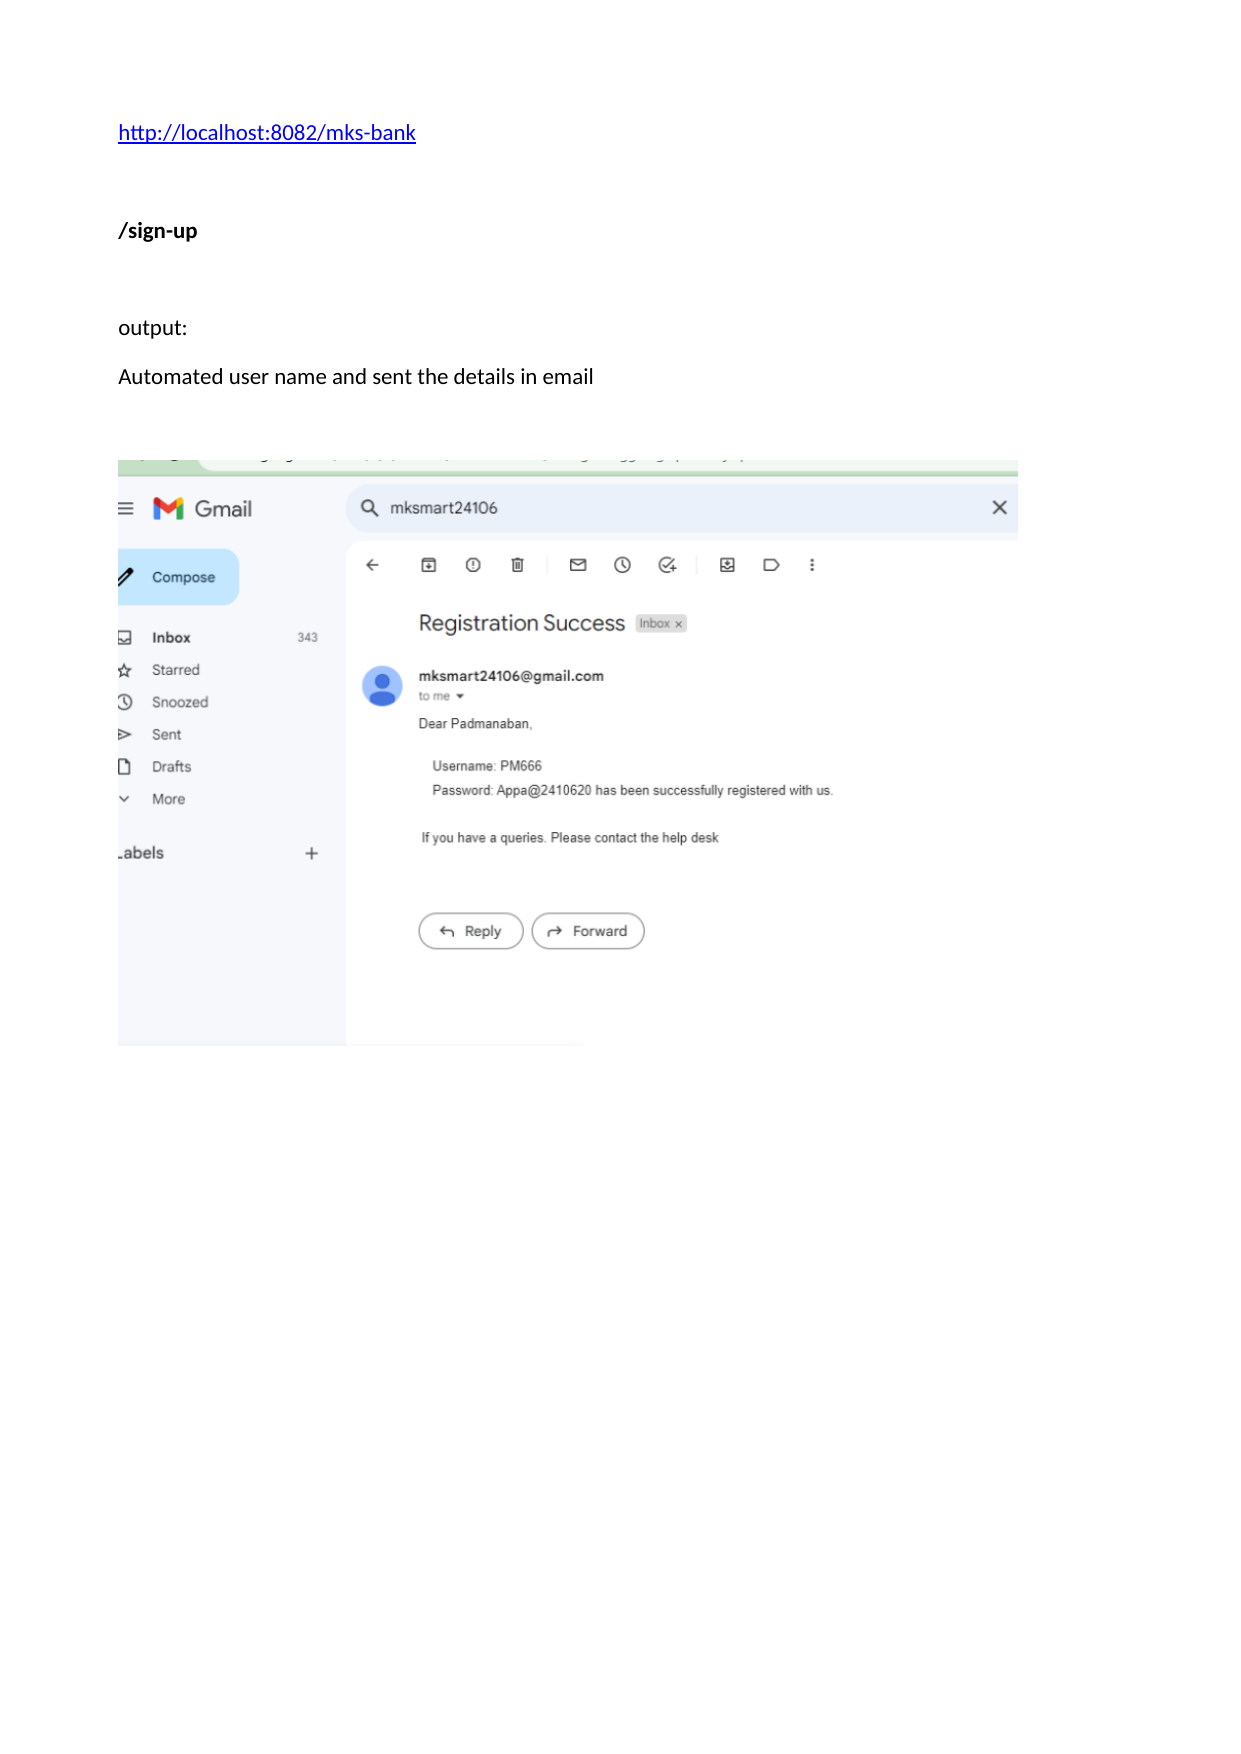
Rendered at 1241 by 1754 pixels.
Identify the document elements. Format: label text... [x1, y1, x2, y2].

text Automated user name and sent the details in email [118, 362, 1122, 390]
text /sign-up [118, 216, 1122, 244]
text output: [118, 313, 1122, 342]
text http://localhost:8082/mks-bank [118, 118, 1122, 146]
